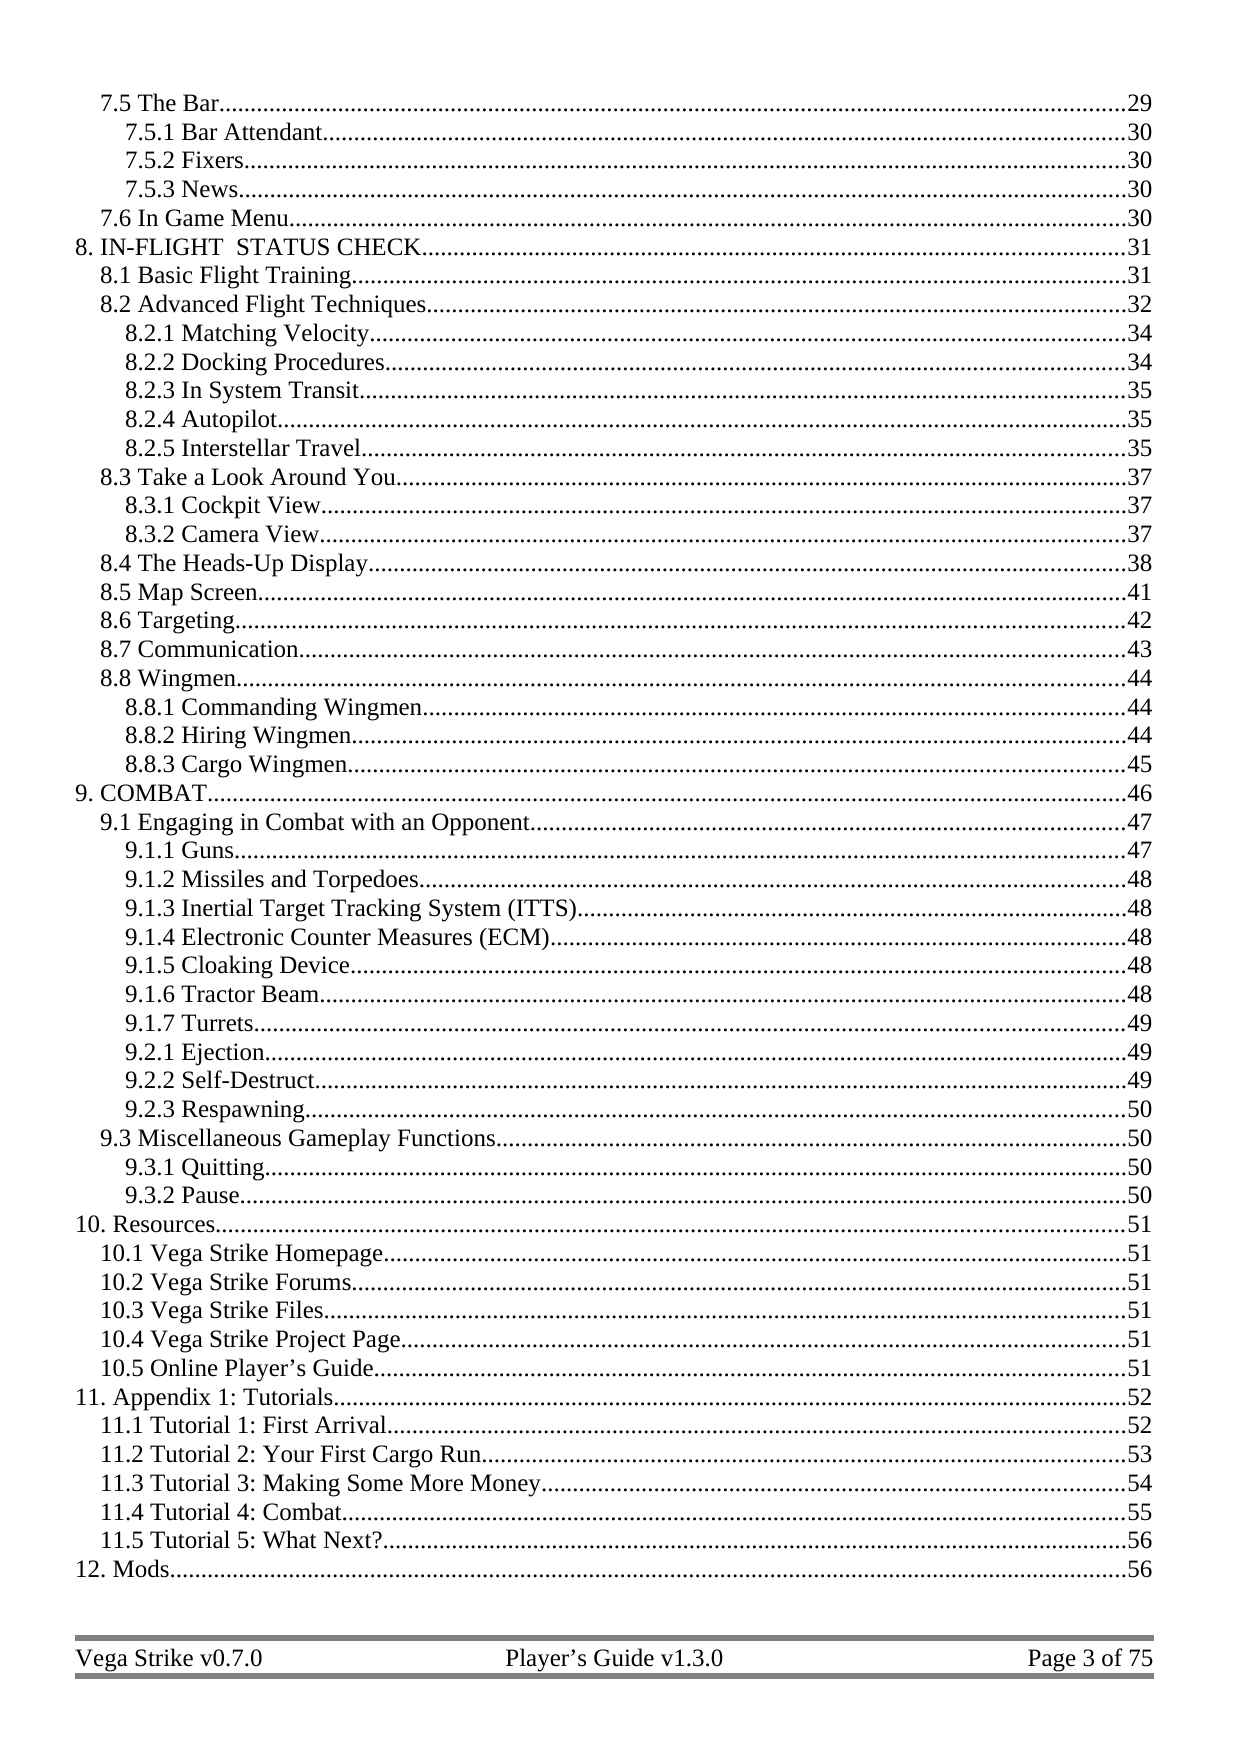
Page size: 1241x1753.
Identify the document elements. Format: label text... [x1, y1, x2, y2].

text 11.1 Tutorial 1: First Arrival 52 [100, 1411, 1154, 1439]
text 12. Mods 56 [75, 1554, 1154, 1583]
text 8.2.3 In System Transit 35 [125, 376, 1154, 404]
text 8.2.4 Autopilot 35 [125, 404, 1154, 433]
text 8.8.2 Hiring Wingmen 44 [125, 721, 1154, 749]
text 11.4 Tutorial 4: Combat 55 [100, 1497, 1154, 1526]
text 8.5 Map Screen 41 [100, 577, 1154, 606]
text 9.1.5 Cloaking Device 48 [125, 951, 1154, 979]
text 10.1 Vega Strike Homepage 51 [100, 1238, 1154, 1267]
text 8.2 Advanced Flight Techniques 32 [100, 289, 1154, 318]
text 8.7 Communication 43 [100, 634, 1154, 663]
text 9.3.1 Quitting 50 [125, 1152, 1154, 1181]
text 7.5.3 News 30 [125, 174, 1154, 203]
text 8.8.1 Commanding Wingmen 44 [125, 692, 1154, 721]
text 8.3.2 Camera View 37 [125, 519, 1154, 548]
text 8. IN-FLIGHT STATUS CHECK 31 [75, 232, 1154, 261]
text 11. Appendix 1: Tutorials 52 [75, 1382, 1154, 1411]
text 11.3 Tutorial 3: Making Some More Money 54 [100, 1468, 1154, 1497]
text 9.1.4 Electronic Counter Measures (ECM) 48 [125, 922, 1154, 951]
text 8.2.2 Docking Procedures 34 [125, 347, 1154, 376]
text 9.1.1 Guns 47 [125, 836, 1154, 864]
text 8.1 Basic Flight Training 31 [100, 261, 1154, 289]
text 7.5.2 Fixers 30 [125, 146, 1154, 174]
text 8.3.1 Cockpit View 37 [125, 491, 1154, 519]
text 8.2.1 Matching Velocity 34 [125, 318, 1154, 347]
text 10. Resources 51 [75, 1209, 1154, 1238]
text 9.1.3 Inertial Target Tracking System (ITTS) 48 [125, 893, 1154, 922]
text 10.3 Vega Strike Files 51 [100, 1296, 1154, 1324]
text 9.1.2 Missiles and Torpedoes 48 [125, 864, 1154, 893]
text 10.5 Online Player’s Guide 51 [100, 1353, 1154, 1382]
text 9.2.1 Ejection 49 [125, 1037, 1154, 1066]
text 9.2.3 Respawning 50 [125, 1094, 1154, 1123]
text 9.3.2 Pause 50 [125, 1181, 1154, 1209]
text 8.2.5 Interstellar Travel 35 [125, 433, 1154, 462]
text 7.5 The Bar 29 [100, 88, 1154, 117]
text 7.6 In Game Menu 30 [100, 203, 1154, 232]
text 8.6 Targeting 42 [100, 606, 1154, 634]
text 11.5 Tutorial 5: What Next? 56 [100, 1526, 1154, 1554]
text 8.8 Wingmen 44 [100, 663, 1154, 692]
text 10.2 Vega Strike Forums 51 [100, 1267, 1154, 1296]
text 8.4 The Heads-Up Display 38 [100, 548, 1154, 577]
text 9.1.7 Turrets 49 [125, 1008, 1154, 1037]
text 9.2.2 Self-Destruct 49 [125, 1066, 1154, 1094]
text 9. COMBAT 46 [75, 778, 1154, 807]
text 10.4 Vega Strike Project Page 51 [100, 1324, 1154, 1353]
text 8.3 Take a Look Around You 37 [100, 462, 1154, 491]
text 9.1.6 Tractor Beam 48 [125, 979, 1154, 1008]
text 11.2 Tutorial 2: Your First Cargo Run 53 [100, 1439, 1154, 1468]
text 9.3 Miscellaneous Gameplay Functions 50 [100, 1123, 1154, 1152]
text 9.1 Engaging in Combat with an Opponent 47 [100, 807, 1154, 836]
text 8.8.3 Cargo Wingmen 45 [125, 749, 1154, 778]
text 7.5.1 Bar Attendant 30 [125, 117, 1154, 146]
